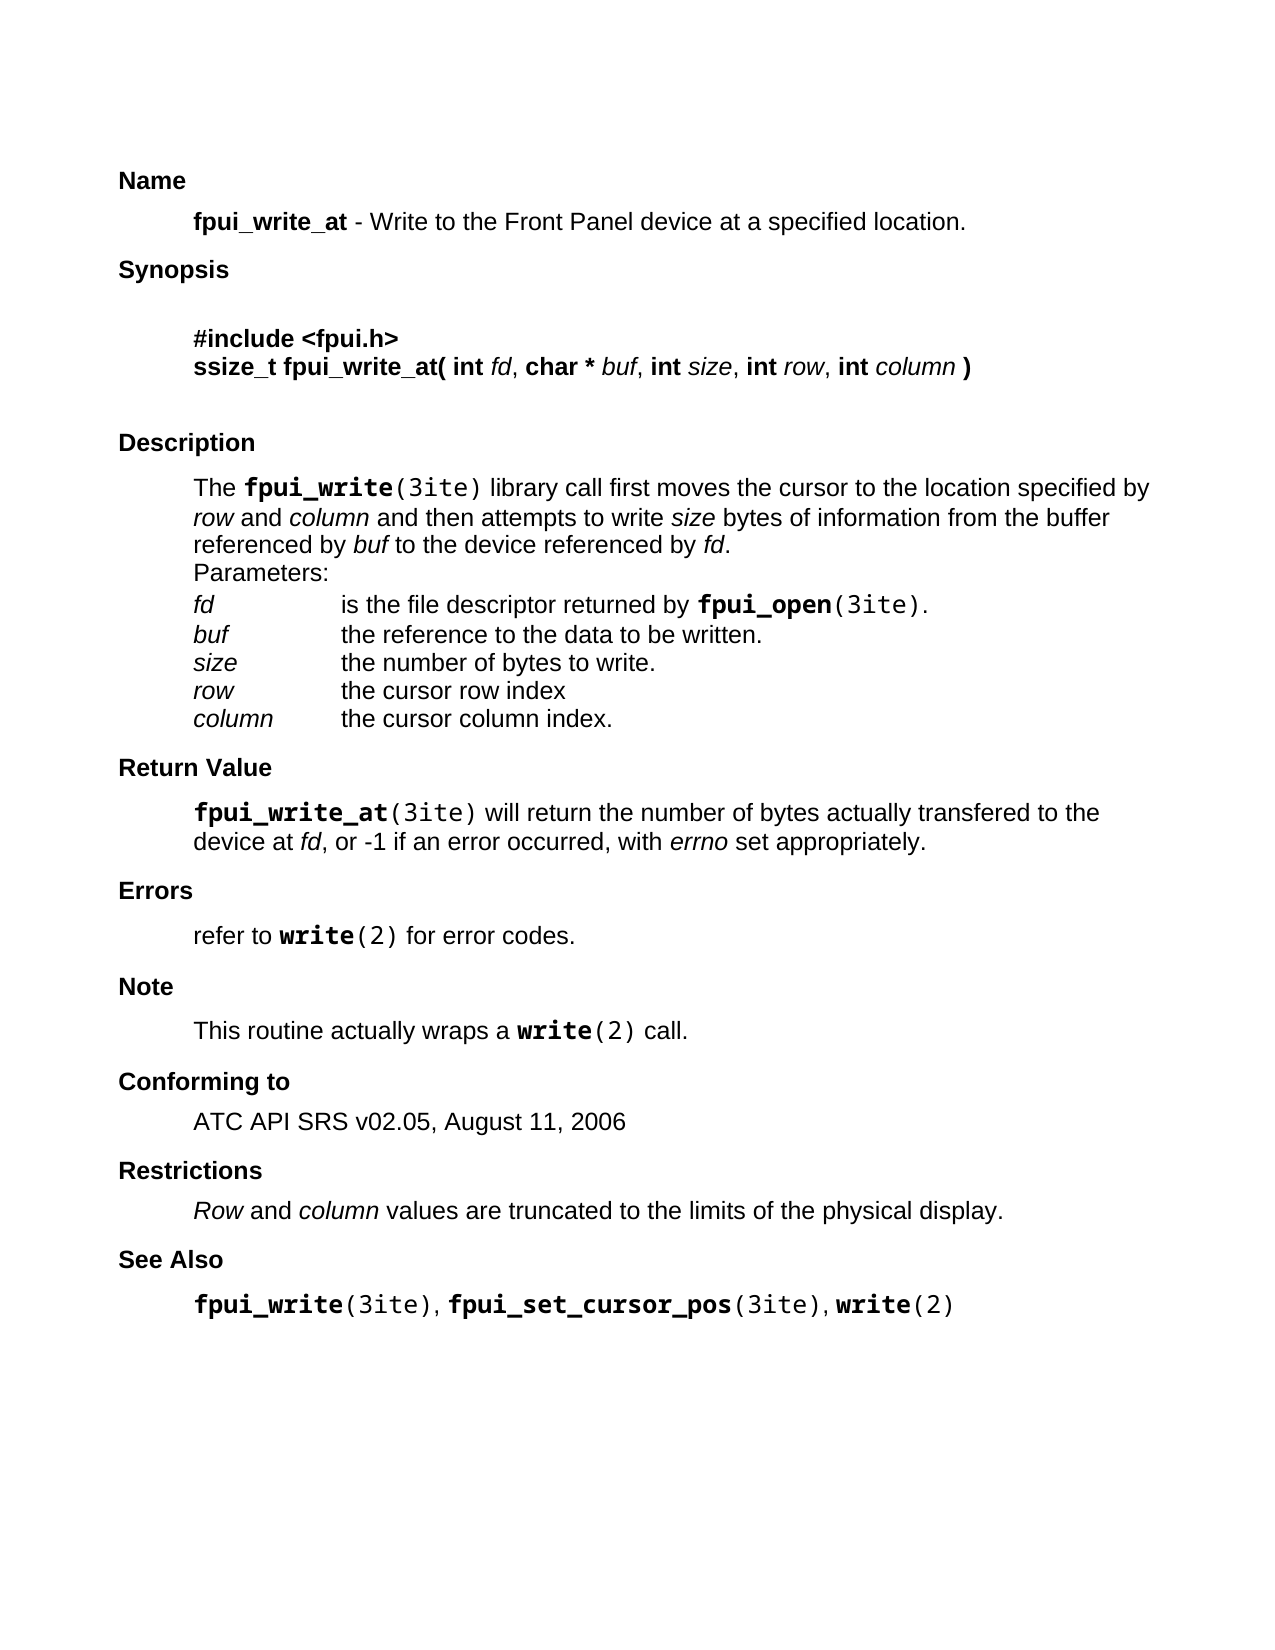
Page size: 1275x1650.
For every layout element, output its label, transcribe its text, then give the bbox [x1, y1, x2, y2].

text Conforming to [118, 1068, 1157, 1096]
text fpui_write_at(3ite) will return the number of bytes actually transfered to the device at fd, or -1 if an error occurred, with errno set appropriately. [193, 794, 1157, 856]
text Note [118, 972, 1157, 1000]
text Synopsis [118, 256, 1157, 284]
text The fpui_write(3ite) library call first moves the cursor to the location specified by row and column and then attempts to write size bytes of information from the buffer referenced by buf to the device referenced by fd. Parameters: fd is the file descriptor returned by fpui_open(3ite). buf the reference to the data to be written. size the number of bytes to write. row the cursor row index column the cursor column index. [193, 469, 1157, 733]
text See Also [118, 1246, 1157, 1274]
text fpui_write_at - Write to the Front Panel device at a specified location. [193, 207, 1157, 235]
text Name [118, 167, 1157, 195]
text Description [118, 429, 1157, 457]
text #include <fpui.h> ssize_t fpui_write_at( int fd, char * buf, int size, int row, int column ) [193, 296, 1157, 408]
text Row and column values are truncated to the limits of the physical display. [193, 1197, 1157, 1225]
text This routine actually wraps a write(2) call. [193, 1013, 1157, 1047]
text ATC API SRS v02.05, August 11, 2006 [193, 1108, 1157, 1136]
text Errors [118, 877, 1157, 905]
text Return Value [118, 754, 1157, 782]
text Restrictions [118, 1157, 1157, 1185]
text refer to write(2) for error codes. [193, 917, 1157, 951]
text fpui_write(3ite), fpui_set_cursor_pos(3ite), write(2) [193, 1286, 1157, 1320]
